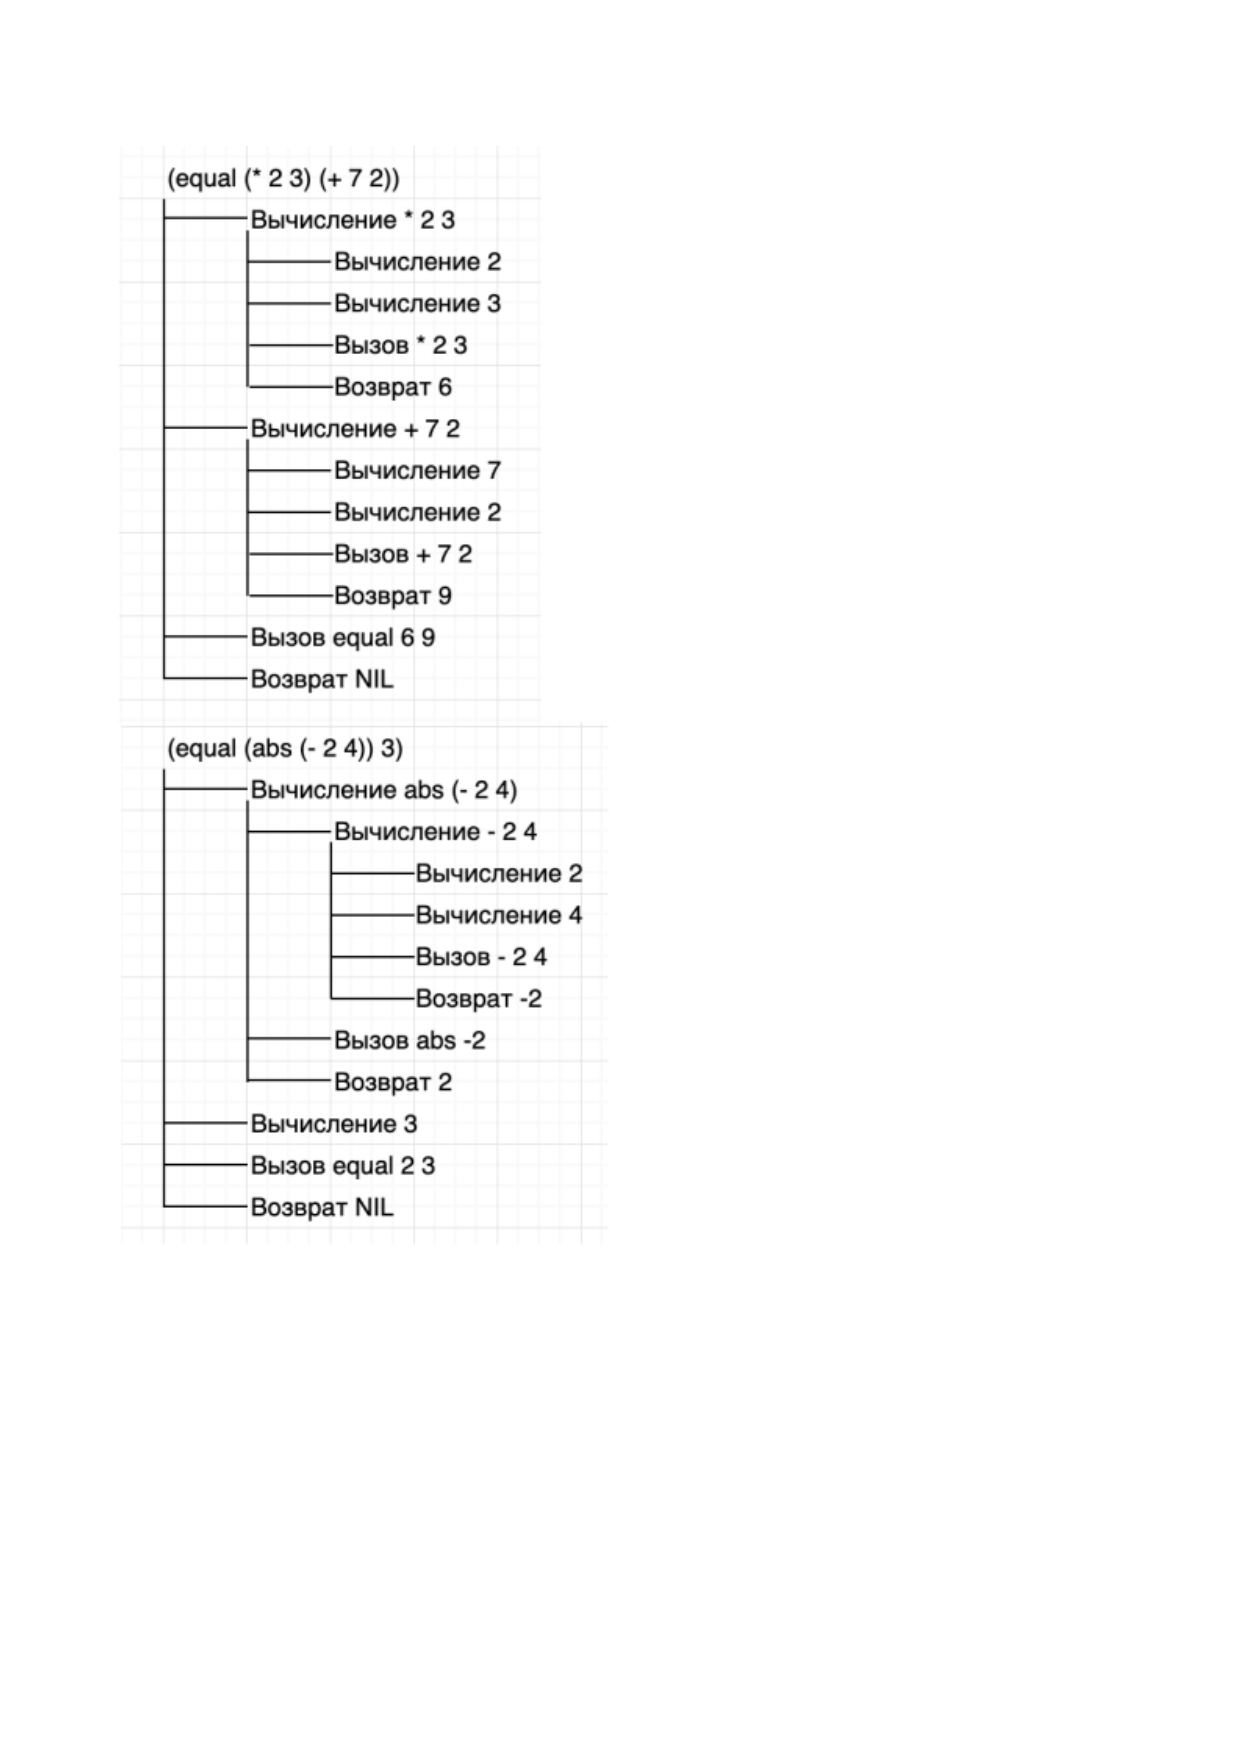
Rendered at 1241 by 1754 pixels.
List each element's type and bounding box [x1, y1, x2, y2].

picture [115, 146, 631, 1250]
